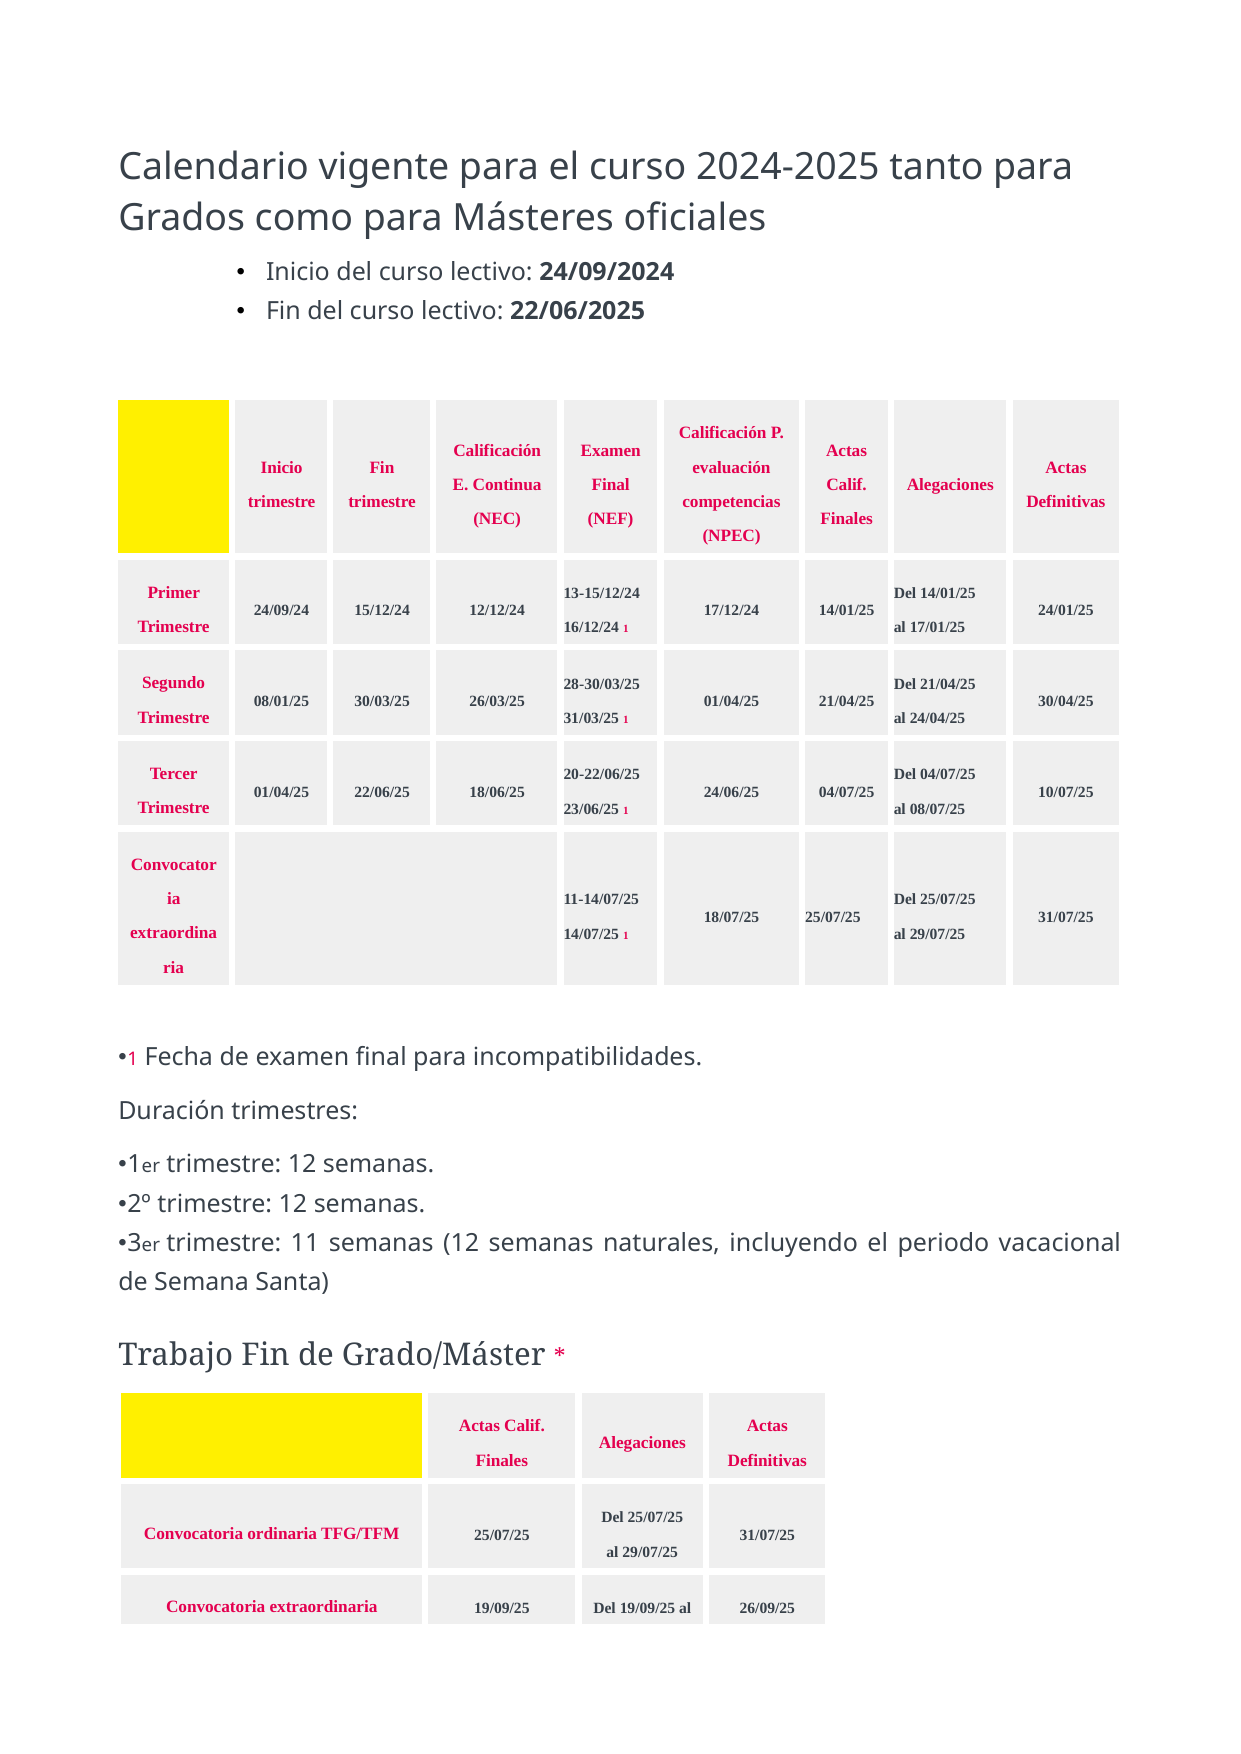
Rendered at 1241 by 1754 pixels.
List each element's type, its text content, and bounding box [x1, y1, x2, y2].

table_cell 20-22/06/25 23/06/25 1 [564, 741, 657, 825]
list 1er trimestre: 12 semanas. [118, 1146, 1122, 1180]
table_cell 11-14/07/25 14/07/25 1 [564, 832, 657, 985]
table_cell 25/07/25 [428, 1484, 575, 1568]
table_header Calificación P. evaluación competencias (NPEC) [664, 400, 799, 553]
table_header Inicio trimestre [235, 400, 327, 553]
table_cell 01/04/25 [235, 741, 327, 825]
table_cell 31/07/25 [709, 1484, 825, 1568]
table_cell Convocatoria ordinaria TFG/TFM [121, 1484, 422, 1568]
table_cell [235, 832, 557, 985]
table_header Actas Definitivas [1013, 400, 1119, 553]
table_header Actas Definitivas [709, 1393, 825, 1478]
table_cell Primer Trimestre [118, 560, 229, 644]
table_cell 30/03/25 [333, 650, 430, 735]
table_header Actas Calif. Finales [428, 1393, 575, 1478]
subtitle Calendario vigente para el curso 2024-2025 tanto para Grados como para Másteres oficiales [118, 139, 1122, 241]
table_cell 22/06/25 [333, 741, 430, 825]
table_cell 30/04/25 [1013, 650, 1119, 735]
table_cell 28-30/03/25 31/03/25 1 [564, 650, 657, 735]
table_header Alegaciones [582, 1393, 703, 1478]
table_cell Del 14/01/25 al 17/01/25 [894, 560, 1006, 644]
table_header Alegaciones [894, 400, 1006, 553]
table_cell Del 04/07/25 al 08/07/25 [894, 741, 1006, 825]
table_cell 12/12/24 [436, 560, 557, 644]
table_cell Del 25/07/25 al 29/07/25 [894, 832, 1006, 985]
table_cell 18/07/25 [664, 832, 799, 985]
table_cell 21/04/25 [805, 650, 888, 735]
table_cell 31/07/25 [1013, 832, 1119, 985]
list 2º trimestre: 12 semanas. [118, 1185, 1122, 1219]
table_cell Del 19/09/25 al [582, 1575, 703, 1624]
table_cell Del 21/04/25 al 24/04/25 [894, 650, 1006, 735]
table_cell 04/07/25 [805, 741, 888, 825]
table_header Fin trimestre [333, 400, 430, 553]
table_cell 19/09/25 [428, 1575, 575, 1624]
table_cell 24/06/25 [664, 741, 799, 825]
list 3er trimestre: 11 semanas (12 semanas naturales, incluyendo el periodo vacacional de Semana Santa) [118, 1224, 1122, 1298]
table_cell Convocatoria extraordinaria [121, 1575, 422, 1624]
text Duración trimestres: [118, 1092, 1122, 1126]
table_cell 13-15/12/24 16/12/24 1 [564, 560, 657, 644]
list Fin del curso lectivo: 22/06/2025 [236, 293, 1122, 327]
table_header [118, 400, 229, 553]
table_cell 25/07/25 [805, 832, 888, 985]
table_header Actas Calif. Finales [805, 400, 888, 553]
table_cell Segundo Trimestre [118, 650, 229, 735]
table_cell 10/07/25 [1013, 741, 1119, 825]
table_cell Convocatoria extraordinaria [118, 832, 229, 985]
table_cell 15/12/24 [333, 560, 430, 644]
table_cell 24/09/24 [235, 560, 327, 644]
table_cell 26/03/25 [436, 650, 557, 735]
table_cell 01/04/25 [664, 650, 799, 735]
table_header Calificación E. Continua (NEC) [436, 400, 557, 553]
table_cell 24/01/25 [1013, 560, 1119, 644]
table_cell 14/01/25 [805, 560, 888, 644]
list 1 Fecha de examen final para incompatibilidades. [118, 1038, 1122, 1073]
table_cell 26/09/25 [709, 1575, 825, 1624]
table_cell Tercer Trimestre [118, 741, 229, 825]
table_cell Del 25/07/25 al 29/07/25 [582, 1484, 703, 1568]
list Inicio del curso lectivo: 24/09/2024 [236, 253, 1122, 288]
table_cell 08/01/25 [235, 650, 327, 735]
table_cell 17/12/24 [664, 560, 799, 644]
table_header [121, 1393, 422, 1478]
subtitle Trabajo Fin de Grado/Máster * [118, 1332, 1122, 1374]
table_cell 18/06/25 [436, 741, 557, 825]
table_header Examen Final (NEF) [564, 400, 657, 553]
